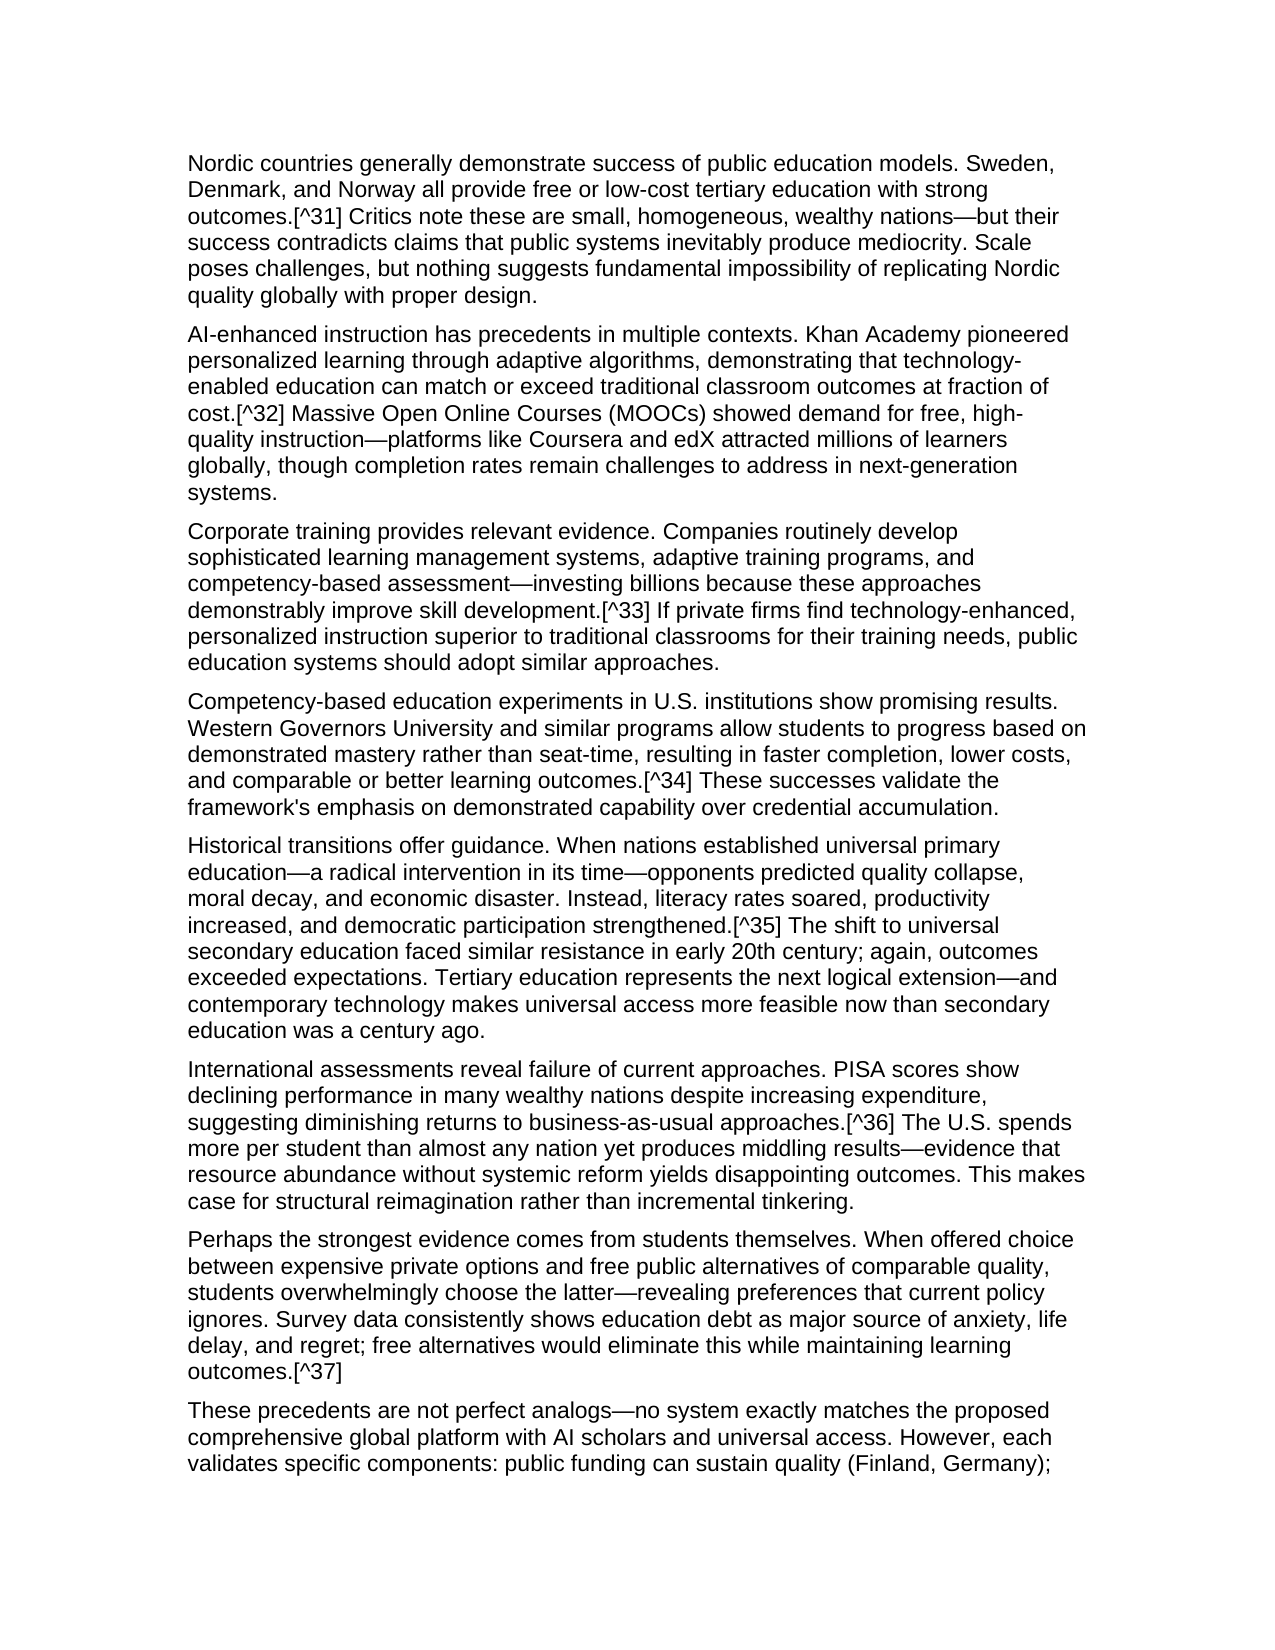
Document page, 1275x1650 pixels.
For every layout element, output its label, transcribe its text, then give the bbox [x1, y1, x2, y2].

text AI-enhanced instruction has precedents in multiple contexts. Khan Academy pioneered personalized learning through adaptive algorithms, demonstrating that technology-enabled education can match or exceed traditional classroom outcomes at fraction of cost.[^32] Massive Open Online Courses (MOOCs) showed demand for free, high-quality instruction—platforms like Coursera and edX attracted millions of learners globally, though completion rates remain challenges to address in next-generation systems. [187, 321, 1087, 505]
text These precedents are not perfect analogs—no system exactly matches the proposed comprehensive global platform with AI scholars and universal access. However, each validates specific components: public funding can sustain quality (Finland, Germany); [187, 1397, 1087, 1476]
text Historical transitions offer guidance. When nations established universal primary education—a radical intervention in its time—opponents predicted quality collapse, moral decay, and economic disaster. Instead, literacy rates soared, productivity increased, and democratic participation strengthened.[^35] The shift to universal secondary education faced similar resistance in early 20th century; again, outcomes exceeded expectations. Tertiary education represents the next logical extension—and contemporary technology makes universal access more feasible now than secondary education was a century ago. [187, 832, 1087, 1043]
text Corporate training provides relevant evidence. Companies routinely develop sophisticated learning management systems, adaptive training programs, and competency-based assessment—investing billions because these approaches demonstrably improve skill development.[^33] If private firms find technology-enhanced, personalized instruction superior to traditional classrooms for their training needs, public education systems should adopt similar approaches. [187, 518, 1087, 676]
text Competency-based education experiments in U.S. institutions show promising results. Western Governors University and similar programs allow students to progress based on demonstrated mastery rather than seat-time, resulting in faster completion, lower costs, and comparable or better learning outcomes.[^34] These successes validate the framework's emphasis on demonstrated capability over credential accumulation. [187, 688, 1087, 820]
text International assessments reveal failure of current approaches. PISA scores show declining performance in many wealthy nations despite increasing expenditure, suggesting diminishing returns to business-as-usual approaches.[^36] The U.S. spends more per student than almost any nation yet produces middling results—evidence that resource abundance without systemic reform yields disappointing outcomes. This makes case for structural reimagination rather than incremental tinkering. [187, 1056, 1087, 1214]
text Nordic countries generally demonstrate success of public education models. Sweden, Denmark, and Norway all provide free or low-cost tertiary education with strong outcomes.[^31] Critics note these are small, homogeneous, wealthy nations—but their success contradicts claims that public systems inevitably produce mediocrity. Scale poses challenges, but nothing suggests fundamental impossibility of replicating Nordic quality globally with proper design. [187, 150, 1087, 308]
text Perhaps the strongest evidence comes from students themselves. When offered choice between expensive private options and free public alternatives of comparable quality, students overwhelmingly choose the latter—revealing preferences that current policy ignores. Survey data consistently shows education debt as major source of anxiety, life delay, and regret; free alternatives would eliminate this while maintaining learning outcomes.[^37] [187, 1226, 1087, 1384]
